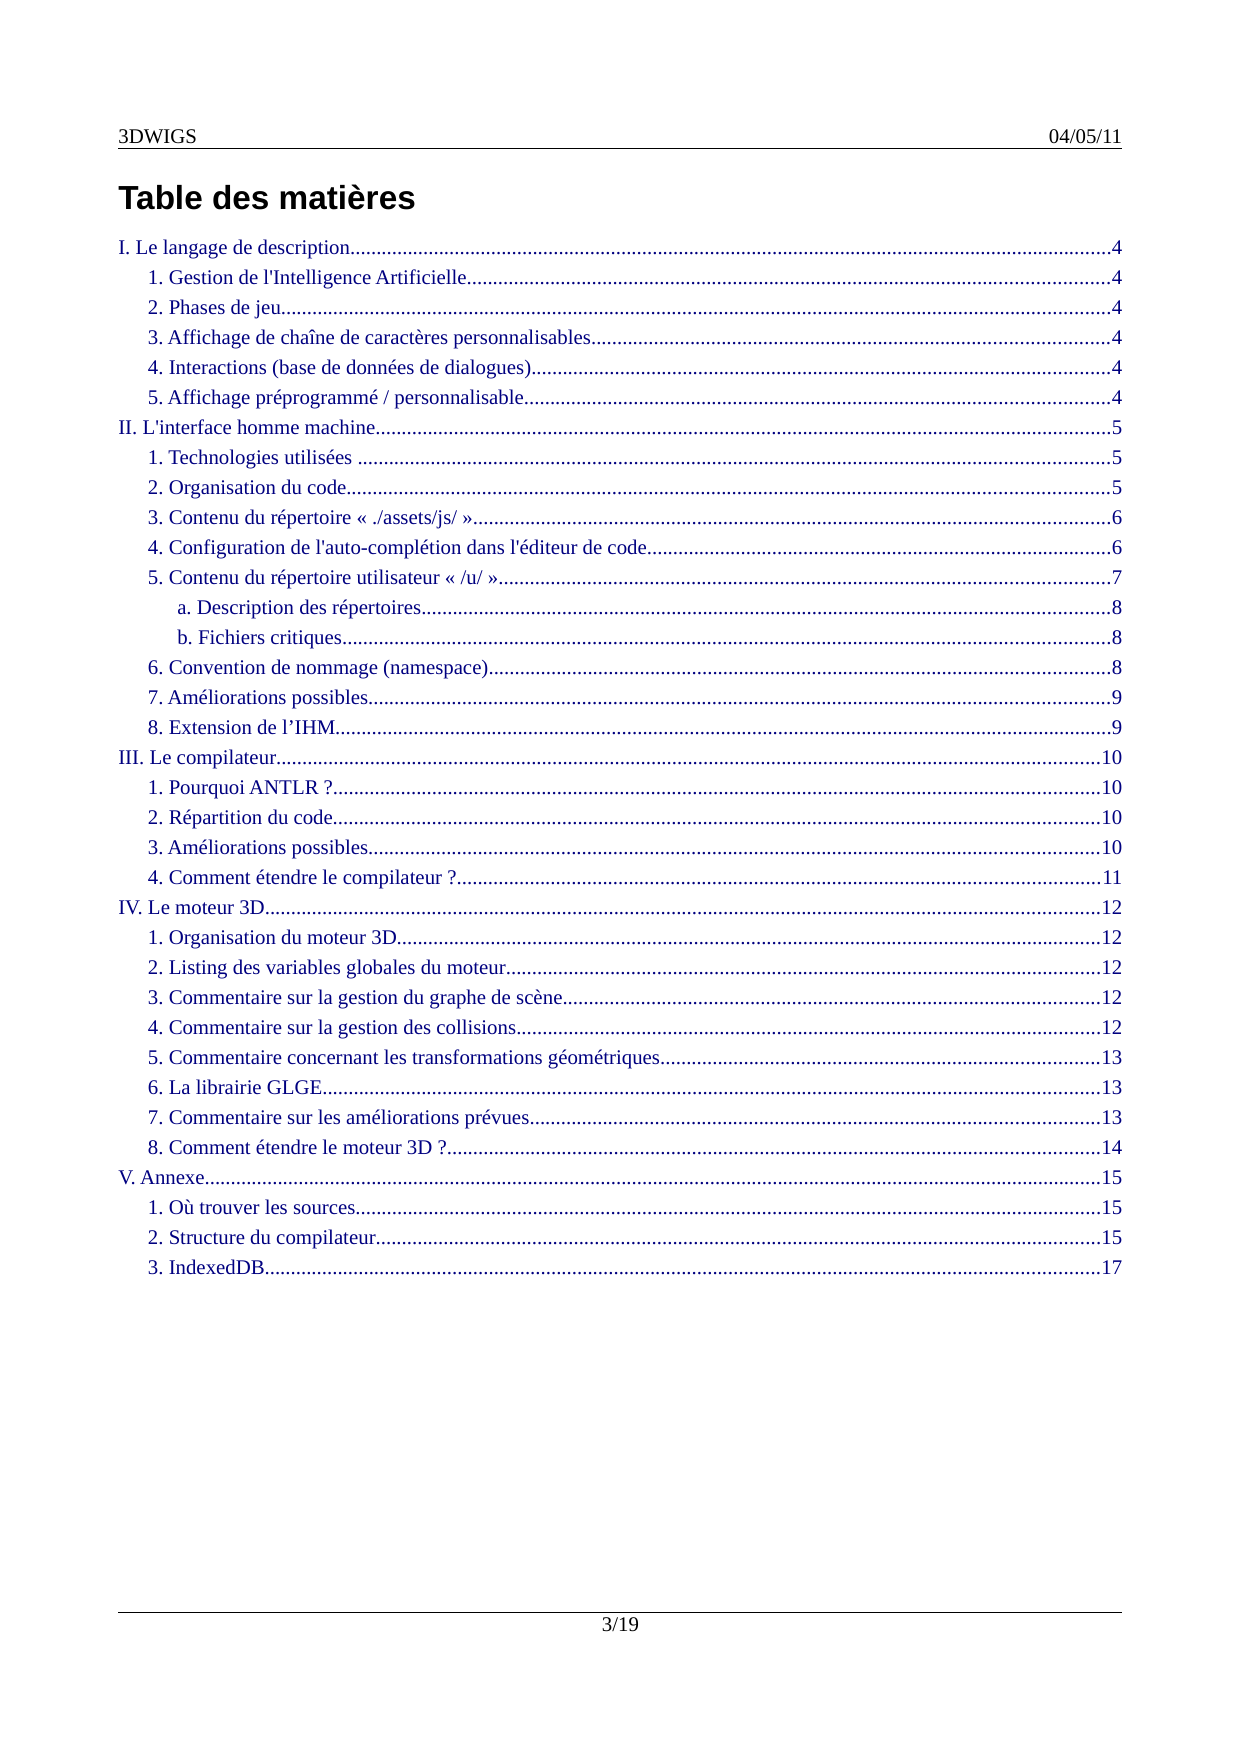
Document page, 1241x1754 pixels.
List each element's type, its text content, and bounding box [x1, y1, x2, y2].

text 1. Organisation du moteur 3D 12 [148, 924, 1122, 949]
text 7. Commentaire sur les améliorations prévues 13 [148, 1104, 1122, 1129]
text III. Le compilateur 10 [118, 744, 1122, 769]
text 2. Organisation du code 5 [148, 474, 1122, 499]
subtitle Table des matières [118, 178, 1122, 216]
text 4. Commentaire sur la gestion des collisions 12 [148, 1014, 1122, 1039]
text 3. Commentaire sur la gestion du graphe de scène 12 [148, 984, 1122, 1009]
text 6. Convention de nommage (namespace) 8 [148, 654, 1122, 679]
text 4. Comment étendre le compilateur ? 11 [148, 864, 1122, 889]
text a. Description des répertoires 8 [177, 594, 1122, 619]
text 4. Interactions (base de données de dialogues) 4 [148, 354, 1122, 379]
text 3. Améliorations possibles 10 [148, 834, 1122, 859]
text 6. La librairie GLGE 13 [148, 1074, 1122, 1099]
text IV. Le moteur 3D 12 [118, 894, 1122, 919]
text 1. Où trouver les sources 15 [148, 1194, 1122, 1219]
text 2. Listing des variables globales du moteur 12 [148, 954, 1122, 979]
text V. Annexe 15 [118, 1164, 1122, 1189]
text I. Le langage de description 4 [118, 234, 1122, 259]
text 1. Technologies utilisées 5 [148, 444, 1122, 469]
text 1. Gestion de l'Intelligence Artificielle 4 [148, 264, 1122, 289]
text 3. Affichage de chaîne de caractères personnalisables 4 [148, 324, 1122, 349]
text 1. Pourquoi ANTLR ? 10 [148, 774, 1122, 799]
text 5. Affichage préprogrammé / personnalisable 4 [148, 384, 1122, 409]
text 2. Phases de jeu 4 [148, 294, 1122, 319]
text 4. Configuration de l'auto-complétion dans l'éditeur de code 6 [148, 534, 1122, 559]
text 7. Améliorations possibles 9 [148, 684, 1122, 709]
text 3. IndexedDB 17 [148, 1254, 1122, 1279]
text 5. Contenu du répertoire utilisateur « /u/ » 7 [148, 564, 1122, 589]
text 2. Structure du compilateur 15 [148, 1224, 1122, 1249]
text 8. Comment étendre le moteur 3D ? 14 [148, 1134, 1122, 1159]
text II. L'interface homme machine 5 [118, 414, 1122, 439]
text 8. Extension de l’IHM 9 [148, 714, 1122, 739]
text 5. Commentaire concernant les transformations géométriques 13 [148, 1044, 1122, 1069]
text 3. Contenu du répertoire « ./assets/js/ » 6 [148, 504, 1122, 529]
text b. Fichiers critiques 8 [177, 624, 1122, 649]
text 2. Répartition du code 10 [148, 804, 1122, 829]
